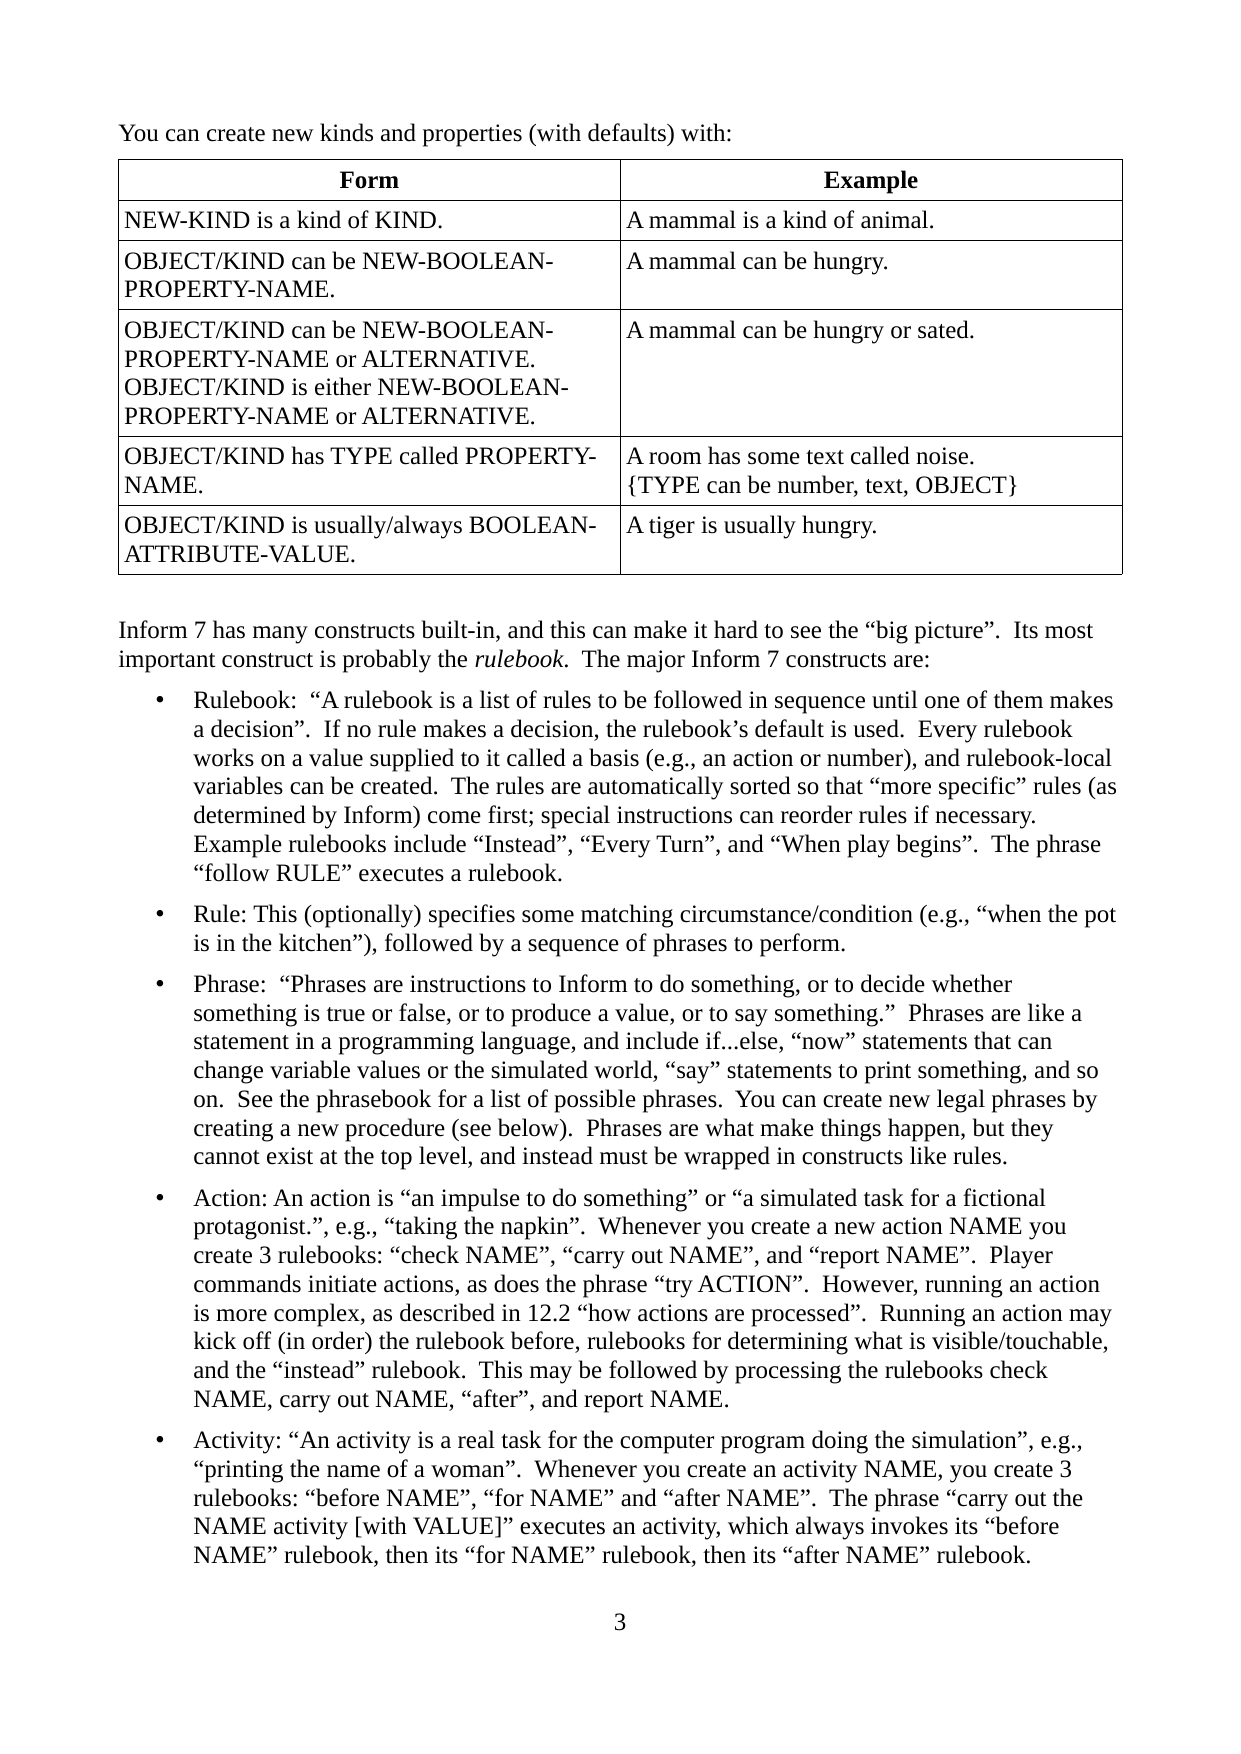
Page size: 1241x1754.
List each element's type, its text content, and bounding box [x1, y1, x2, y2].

table_header Example [621, 160, 1122, 200]
list Activity: “An activity is a real task for the computer program doing the simulation”, e.g., “printing the name of a woman”. Whenever you create an activity NAME, you create 3 rulebooks: “before NAME”, “for NAME” and “after NAME”. The phrase “carry out the NAME activity [with VALUE]” executes an activity, which always invokes its “before NAME” rulebook, then its “for NAME” rulebook, then its “after NAME” rulebook. [156, 1425, 1122, 1569]
text Inform 7 has many constructs built-in, and this can make it hard to see the “big picture”. Its most important construct is probably the rulebook. The major Inform 7 constructs are: [118, 615, 1122, 673]
table_cell NEW-KIND is a kind of KIND. [119, 201, 620, 240]
table_cell A room has some text called noise. {TYPE can be number, text, OBJECT} [621, 437, 1122, 505]
table_header Form [119, 160, 620, 200]
table_cell A tiger is usually hungry. [621, 506, 1122, 574]
table_cell A mammal can be hungry. [621, 241, 1122, 309]
table_cell OBJECT/KIND can be NEW-BOOLEAN-PROPERTY-NAME. [119, 241, 620, 309]
table_cell OBJECT/KIND is usually/always BOOLEAN-ATTRIBUTE-VALUE. [119, 506, 620, 574]
table_cell A mammal is a kind of animal. [621, 201, 1122, 240]
list Rule: This (optionally) specifies some matching circumstance/condition (e.g., “when the pot is in the kitchen”), followed by a sequence of phrases to perform. [156, 899, 1122, 956]
list Phrase: “Phrases are instructions to Inform to do something, or to decide whether something is true or false, or to produce a value, or to say something.” Phrases are like a statement in a programming language, and include if...else, “now” statements that can change variable values or the simulated world, “say” statements to print something, and so on. See the phrasebook for a list of possible phrases. You can create new legal phrases by creating a new procedure (see below). Phrases are what make things happen, but they cannot exist at the top level, and instead must be wrapped in constructs like rules. [156, 969, 1122, 1170]
list Action: An action is “an impulse to do something” or “a simulated task for a fictional protagonist.”, e.g., “taking the napkin”. Whenever you create a new action NAME you create 3 rulebooks: “check NAME”, “carry out NAME”, and “report NAME”. Player commands initiate actions, as does the phrase “try ACTION”. However, running an action is more complex, as described in 12.2 “how actions are processed”. Running an action may kick off (in order) the rulebook before, rulebooks for determining what is visible/touchable, and the “instead” rulebook. This may be followed by processing the rulebooks check NAME, carry out NAME, “after”, and report NAME. [156, 1183, 1122, 1413]
table_cell A mammal can be hungry or sated. [621, 310, 1122, 436]
table_cell OBJECT/KIND can be NEW-BOOLEAN-PROPERTY-NAME or ALTERNATIVE. OBJECT/KIND is either NEW-BOOLEAN-PROPERTY-NAME or ALTERNATIVE. [119, 310, 620, 436]
table_cell OBJECT/KIND has TYPE called PROPERTY-NAME. [119, 437, 620, 505]
text You can create new kinds and properties (with defaults) with: [118, 118, 1122, 147]
list Rulebook: “A rulebook is a list of rules to be followed in sequence until one of them makes a decision”. If no rule makes a decision, the rulebook’s default is used. Every rulebook works on a value supplied to it called a basis (e.g., an action or number), and rulebook-local variables can be created. The rules are automatically sorted so that “more specific” rules (as determined by Inform) come first; special instructions can reorder rules if necessary. Example rulebooks include “Instead”, “Every Turn”, and “When play begins”. The phrase “follow RULE” executes a rulebook. [156, 685, 1122, 886]
